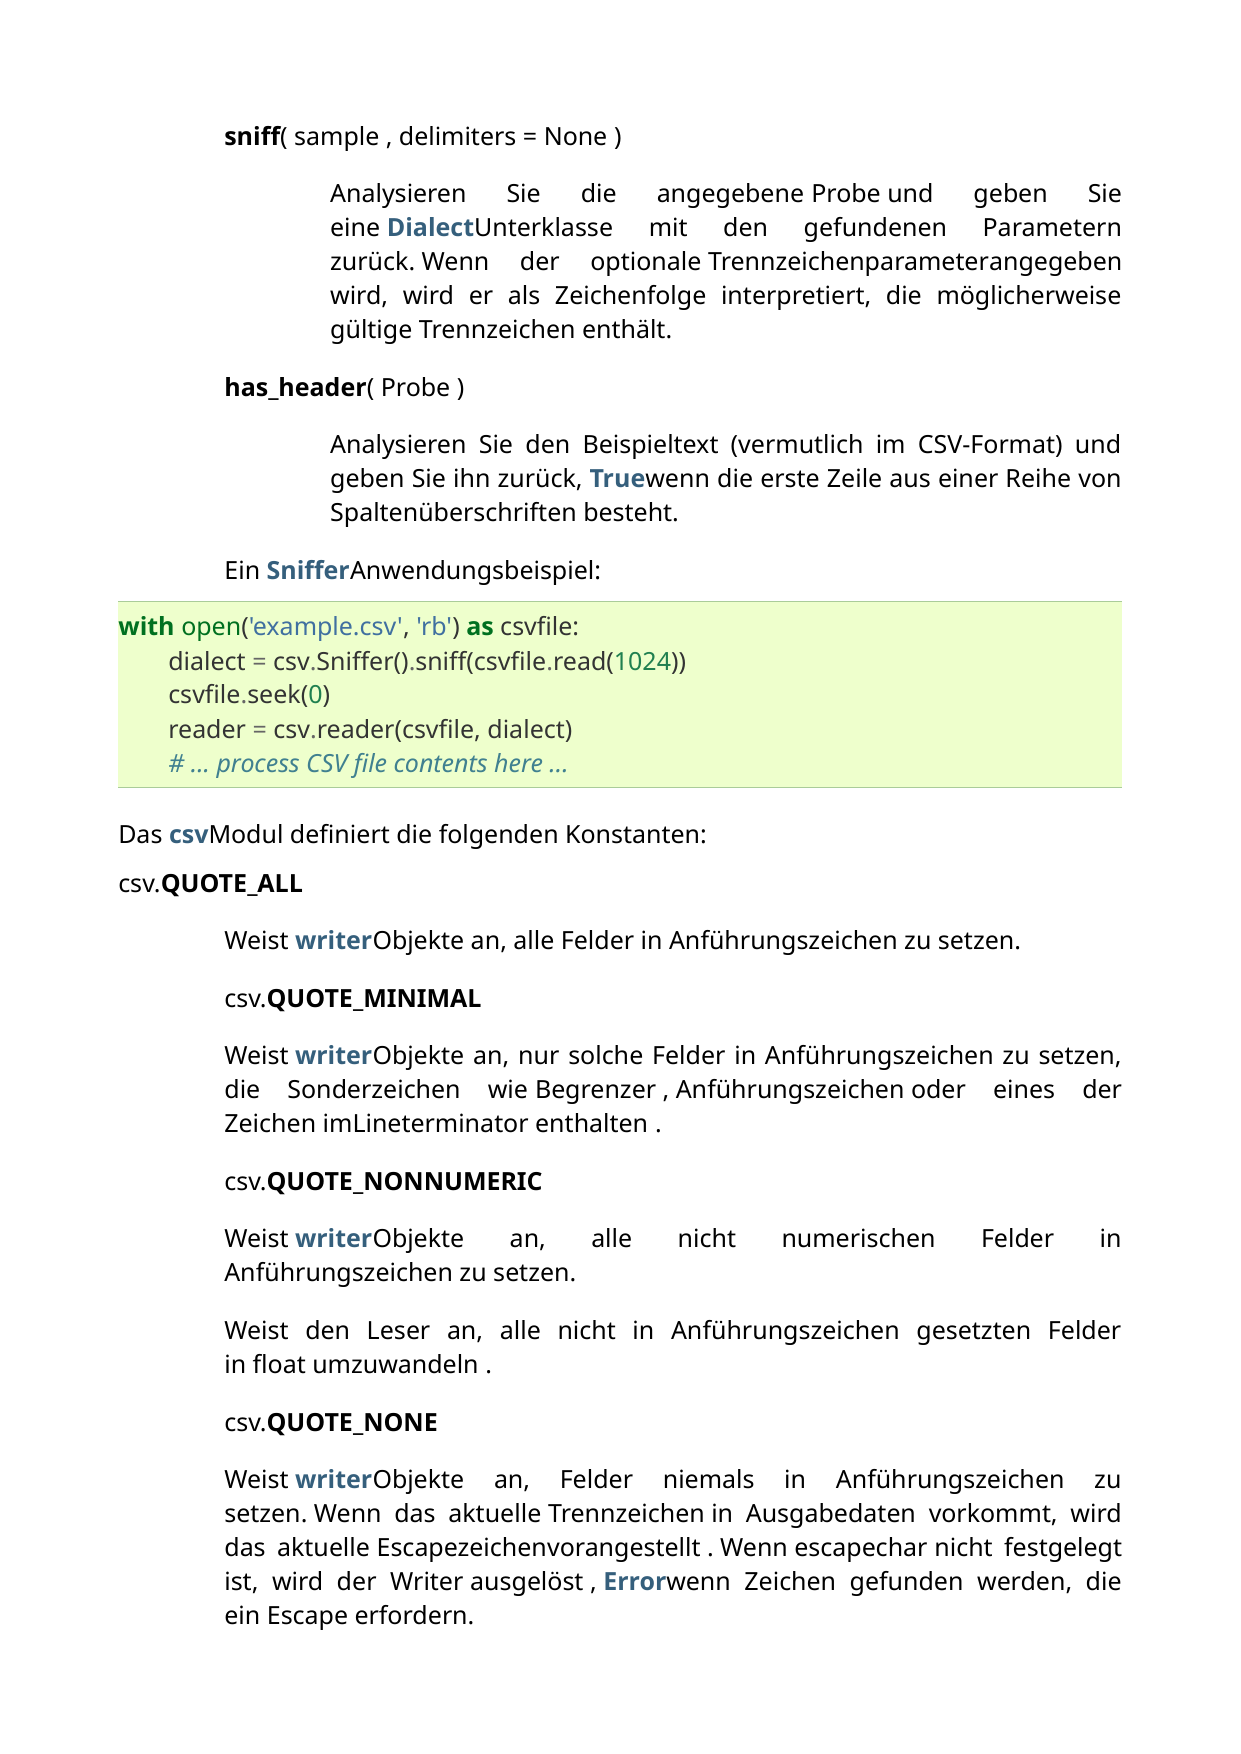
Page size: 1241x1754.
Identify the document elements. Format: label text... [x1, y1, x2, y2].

subtitle csv.QUOTE_NONE [224, 1404, 1122, 1438]
list Weist writerObjekte an, Felder niemals in Anführungszeichen zu setzen. Wenn das aktuelle Trennzeichen in Ausgabedaten vorkommt, wird das aktuelle Escapezeichenvorangestellt . Wenn escapechar nicht festgelegt ist, wird der Writer ausgelöst , Errorwenn Zeichen gefunden werden, die ein Escape erfordern. [224, 1462, 1122, 1632]
subtitle csv.QUOTE_NONNUMERIC [224, 1163, 1122, 1198]
list Weist writerObjekte an, alle nicht numerischen Felder in Anführungszeichen zu setzen. [224, 1221, 1122, 1289]
text Das csvModul definiert die folgenden Konstanten: [118, 817, 1122, 851]
subtitle has_header( Probe ) [224, 369, 1122, 403]
list Analysieren Sie den Beispieltext (vermutlich im CSV-Format) und geben Sie ihn zurück, Truewenn die erste Zeile aus einer Reihe von Spaltenüberschriften besteht. [330, 427, 1122, 529]
text csvfile.seek(0) [118, 677, 1122, 711]
subtitle sniff( sample , delimiters = None ) [224, 118, 1122, 152]
text with open('example.csv', 'rb') as csvfile: [118, 602, 1122, 643]
text # ... process CSV file contents here ... [118, 737, 1122, 787]
list Weist writerObjekte an, nur solche Felder in Anführungszeichen zu setzen, die Sonderzeichen wie Begrenzer , Anführungszeichen oder eines der Zeichen imLineterminator enthalten . [224, 1038, 1122, 1140]
subtitle csv.QUOTE_MINIMAL [224, 980, 1122, 1014]
list Analysieren Sie die angegebene Probe und geben Sie eine DialectUnterklasse mit den gefundenen Parametern zurück. Wenn der optionale Trennzeichenparameterangegeben wird, wird er als Zeichenfolge interpretiert, die möglicherweise gültige Trennzeichen enthält. [330, 176, 1122, 346]
list Weist writerObjekte an, alle Felder in Anführungszeichen zu setzen. [224, 923, 1122, 957]
text reader = csv.reader(csvfile, dialect) [118, 711, 1122, 737]
text dialect = csv.Sniffer().sniff(csvfile.read(1024)) [118, 643, 1122, 677]
subtitle csv.QUOTE_ALL [118, 865, 1122, 899]
text Ein SnifferAnwendungsbeispiel: [224, 552, 1122, 587]
list Weist den Leser an, alle nicht in Anführungszeichen gesetzten Felder in float umzuwandeln . [224, 1313, 1122, 1381]
